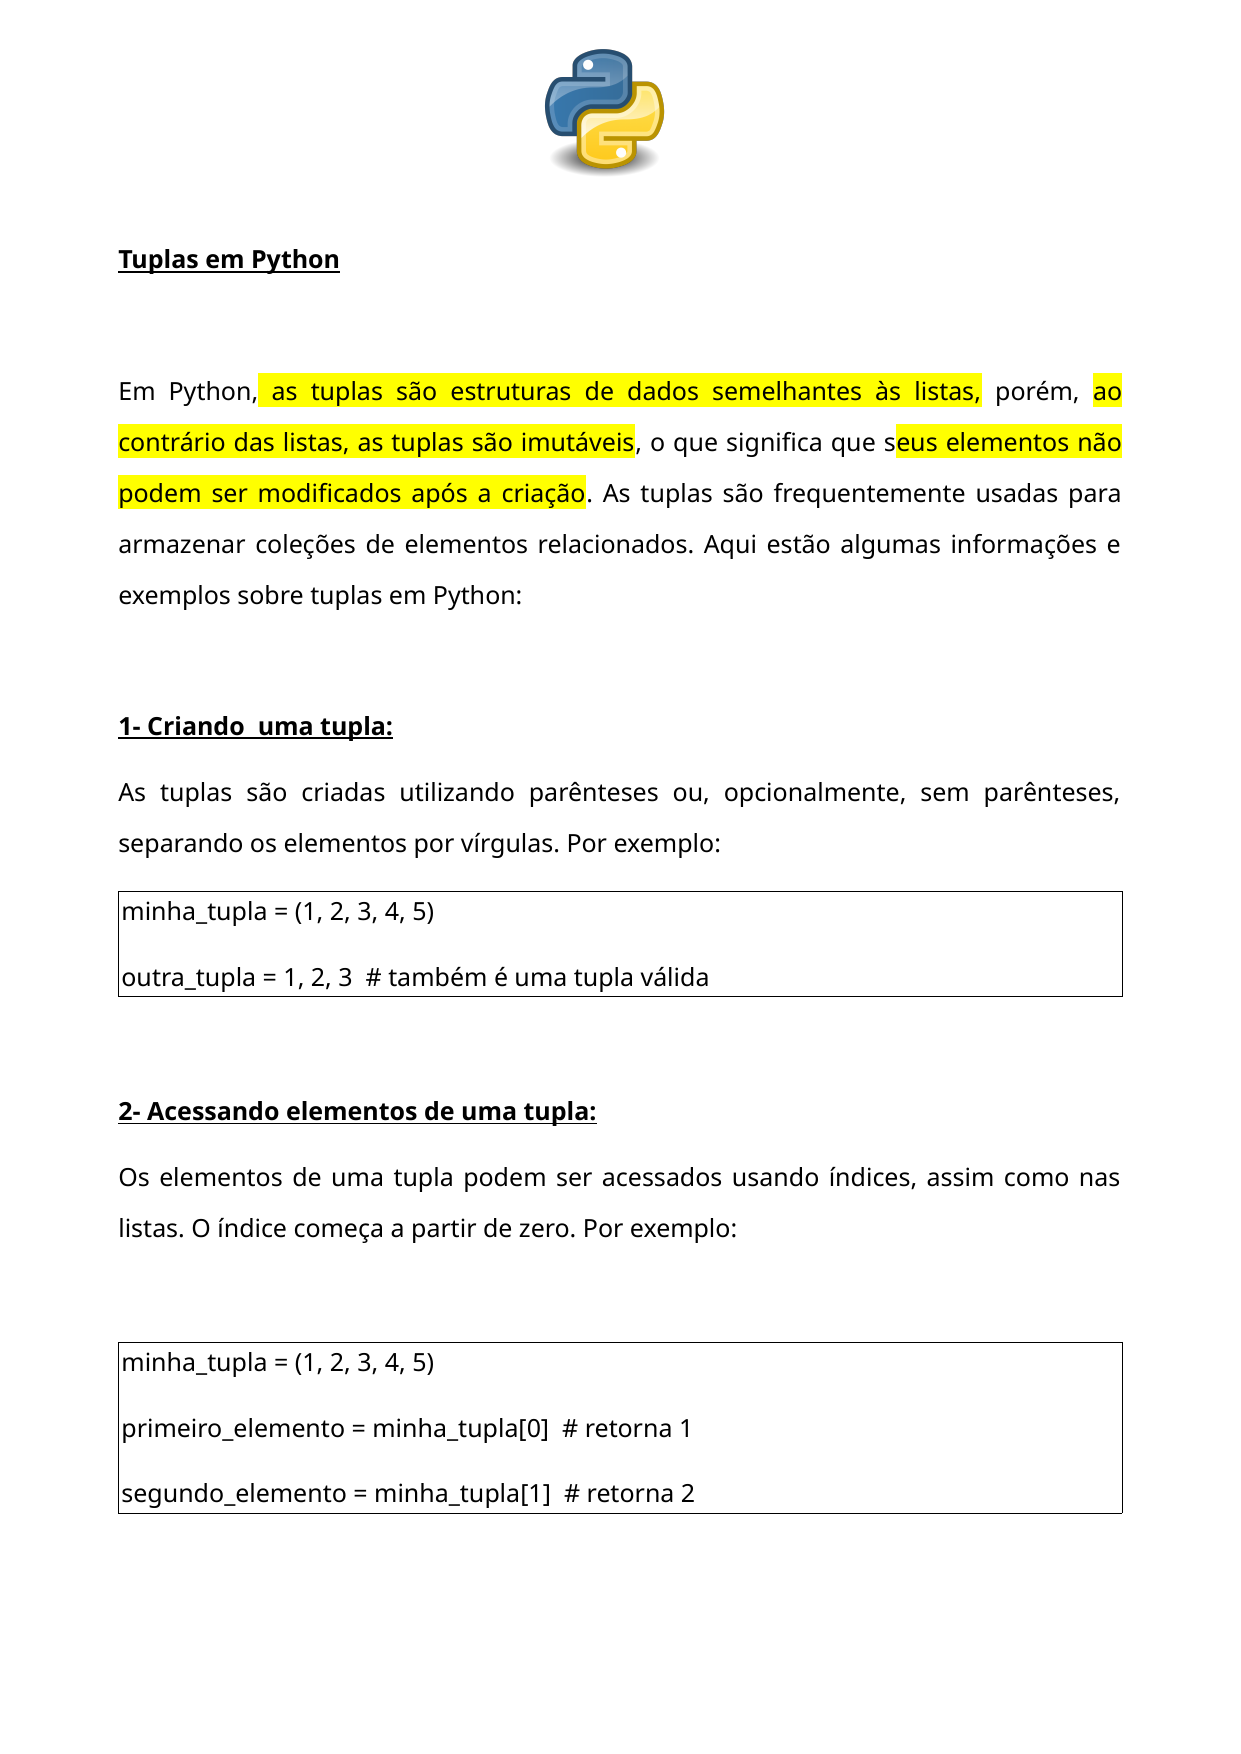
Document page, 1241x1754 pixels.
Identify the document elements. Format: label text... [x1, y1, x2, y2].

text As tuplas são criadas utilizando parênteses ou, opcionalmente, sem parênteses, separando os elementos por vírgulas. Por exemplo: [118, 774, 1122, 859]
text minha_tupla = (1, 2, 3, 4, 5) [119, 892, 1122, 928]
text primeiro_elemento = minha_tupla[0] # retorna 1 [119, 1407, 1122, 1444]
text Tuplas em Python [118, 242, 1122, 276]
text segundo_elemento = minha_tupla[1] # retorna 2 [119, 1473, 1122, 1513]
text outra_tupla = 1, 2, 3 # também é uma tupla válida [119, 957, 1122, 996]
picture [537, 46, 672, 180]
text 1- Criando uma tupla: [118, 709, 1122, 743]
text Os elementos de uma tupla podem ser acessados usando índices, assim como nas listas. O índice começa a partir de zero. Por exemplo: [118, 1159, 1122, 1244]
text Em Python, as tuplas são estruturas de dados semelhantes às listas, porém, ao contrário das listas, as tuplas são imutáveis, o que significa que seus elementos não podem ser modificados após a criação. As tuplas são frequentemente usadas para armazenar coleções de elementos relacionados. Aqui estão algumas informações e exemplos sobre tuplas em Python: [118, 373, 1122, 611]
text 2- Acessando elementos de uma tupla: [118, 1094, 1122, 1128]
text minha_tupla = (1, 2, 3, 4, 5) [119, 1343, 1122, 1379]
